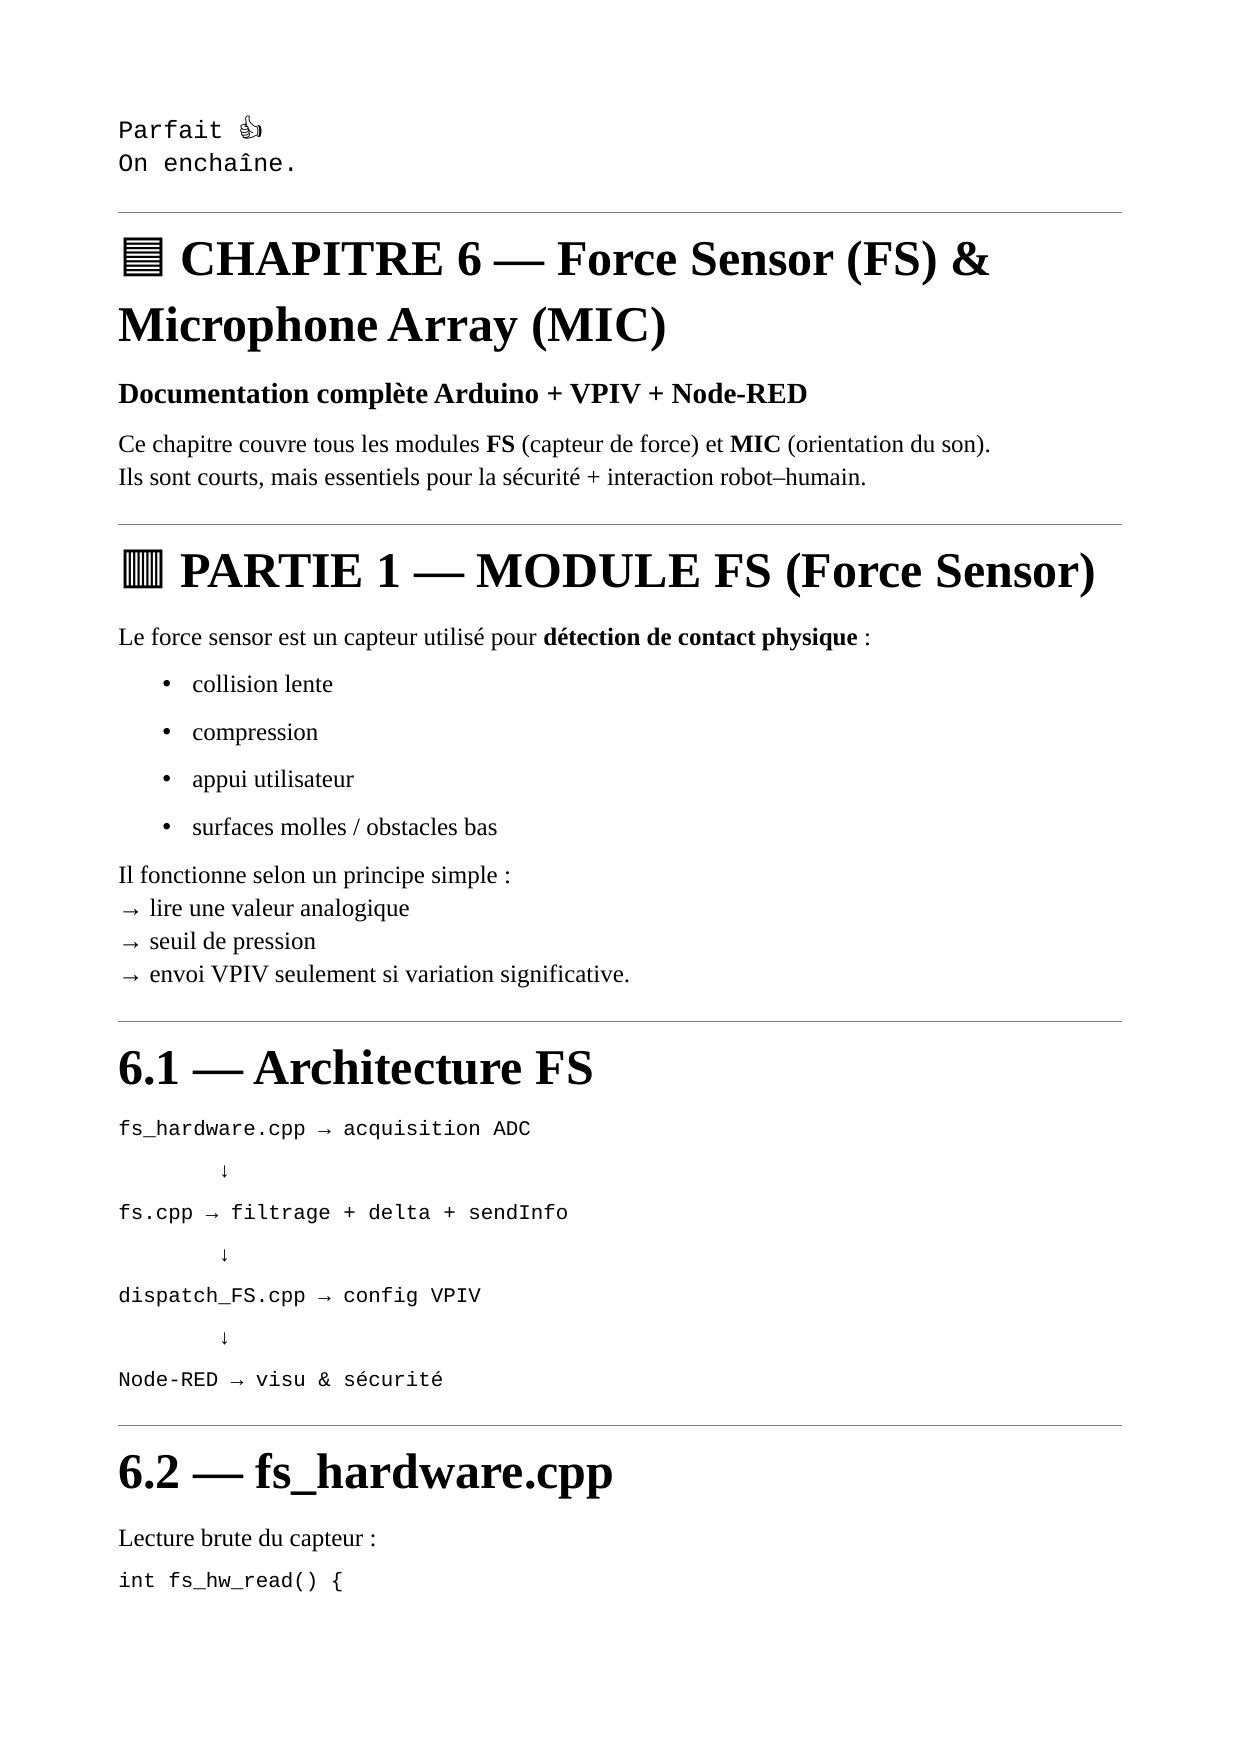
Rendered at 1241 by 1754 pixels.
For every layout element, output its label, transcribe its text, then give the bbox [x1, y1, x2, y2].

subtitle 🟥 PARTIE 1 — MODULE FS (Force Sensor) [118, 541, 1122, 598]
subtitle 6.1 — Architecture FS [118, 1038, 1122, 1095]
text Ce chapitre couvre tous les modules FS (capteur de force) et MIC (orientation du son). Ils sont courts, mais essentiels pour la sécurité + interaction robot–humain. [118, 429, 1122, 491]
text Parfait 👍 On enchaîne. [118, 118, 1122, 179]
list surfaces molles / obstacles bas [162, 812, 1122, 841]
text fs_hardware.cpp → acquisition ADC [118, 1118, 1122, 1142]
text int fs_hw_read() { [118, 1571, 1122, 1594]
subtitle 6.2 — fs_hardware.cpp [118, 1442, 1122, 1500]
text Lecture brute du capteur : [118, 1523, 1122, 1552]
text Il fonctionne selon un principe simple : → lire une valeur analogique → seuil de pression → envoi VPIV seulement si variation significative. [118, 860, 1122, 987]
text Le force sensor est un capteur utilisé pour détection de contact physique : [118, 622, 1122, 650]
text ↓ [118, 1244, 1122, 1267]
subtitle Documentation complète Arduino + VPIV + Node-RED [118, 376, 1122, 409]
subtitle 🟦 CHAPITRE 6 — Force Sensor (FS) & Microphone Array (MIC) [118, 229, 1122, 353]
list collision lente [162, 669, 1122, 698]
list compression [162, 717, 1122, 746]
text fs.cpp → filtrage + delta + sendInfo [118, 1202, 1122, 1226]
text Node-RED → visu & sécurité [118, 1369, 1122, 1393]
list appui utilisateur [162, 764, 1122, 793]
text ↓ [118, 1327, 1122, 1351]
text dispatch_FS.cpp → config VPIV [118, 1286, 1122, 1309]
text ↓ [118, 1160, 1122, 1184]
